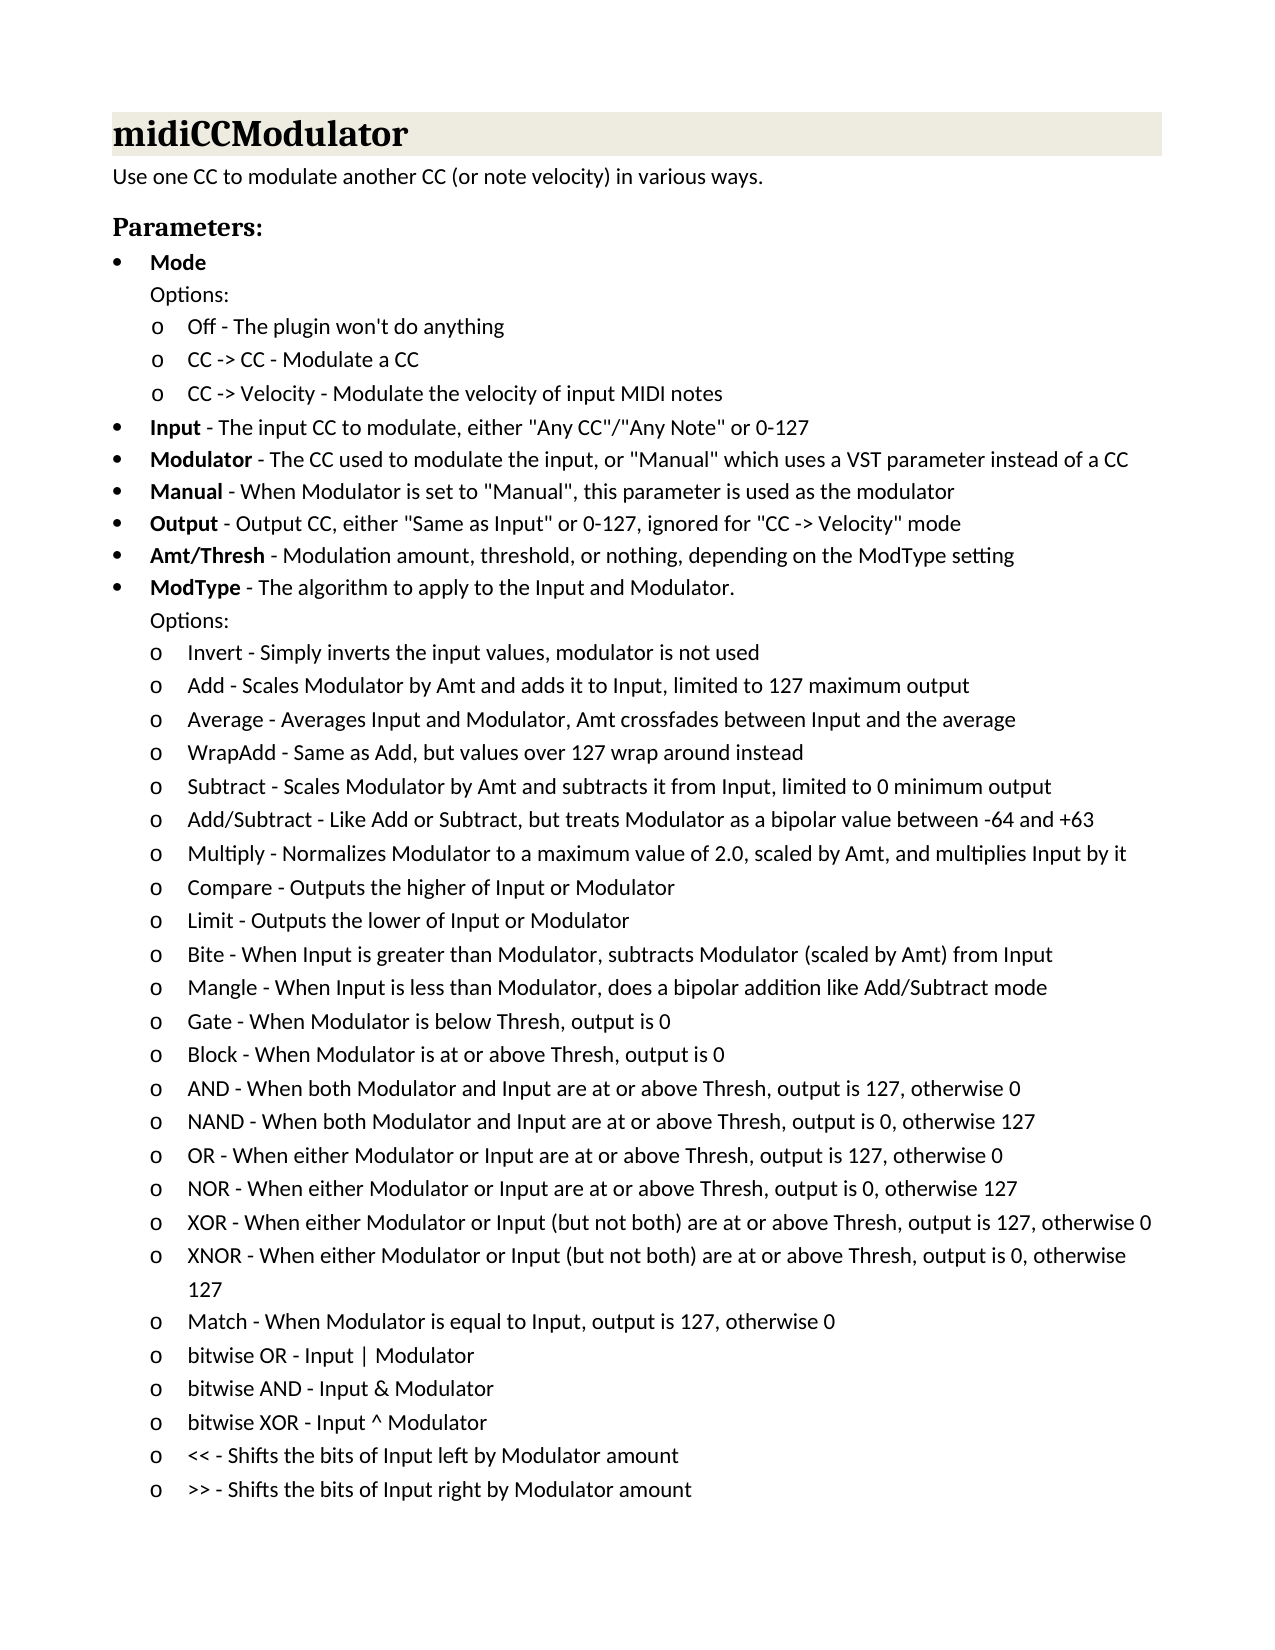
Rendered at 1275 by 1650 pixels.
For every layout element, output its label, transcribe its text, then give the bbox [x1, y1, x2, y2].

list << - Shifts the bits of Input left by Modulator amount [149, 1441, 1162, 1471]
subtitle midiCCModulator [112, 112, 1162, 156]
list ModType - The algorithm to apply to the Input and Modulator. [113, 573, 1162, 602]
text Use one CC to modulate another CC (or note velocity) in various ways. [112, 162, 1162, 190]
list Invert - Simply inverts the input values, modulator is not used [149, 638, 1162, 667]
list XOR - When either Modulator or Input (but not both) are at or above Thresh, output is 127, otherwise 0 [149, 1208, 1162, 1237]
list Manual - When Modulator is set to "Manual", this parameter is used as the modulator [113, 477, 1162, 505]
list Match - When Modulator is equal to Input, output is 127, otherwise 0 [149, 1307, 1162, 1336]
list Modulator - The CC used to modulate the input, or "Manual" which uses a VST parameter instead of a CC [113, 445, 1162, 473]
list OR - When either Modulator or Input are at or above Thresh, output is 127, otherwise 0 [149, 1141, 1162, 1170]
list Add/Subtract - Like Add or Subtract, but treats Modulator as a bipolar value between -64 and +63 [149, 806, 1162, 835]
list CC -> CC - Modulate a CC [151, 346, 1162, 375]
list Average - Averages Input and Modulator, Amt crossfades between Input and the average [149, 705, 1162, 734]
list Gate - When Modulator is below Thresh, output is 0 [149, 1007, 1162, 1036]
list Input - The input CC to modulate, either "Any CC"/"Any Note" or 0-127 [113, 413, 1162, 441]
list Limit - Outputs the lower of Input or Modulator [149, 906, 1162, 935]
list Mode [113, 248, 1162, 276]
list Options: [150, 280, 1162, 308]
list NAND - When both Modulator and Input are at or above Thresh, output is 0, otherwise 127 [149, 1107, 1162, 1137]
list Mangle - When Input is less than Modulator, does a bipolar addition like Add/Subtract mode [149, 973, 1162, 1002]
list XNOR - When either Modulator or Input (but not both) are at or above Thresh, output is 0, otherwise 127 [149, 1242, 1162, 1303]
list bitwise XOR - Input ^ Modulator [149, 1408, 1162, 1437]
list Add - Scales Modulator by Amt and adds it to Input, limited to 127 maximum output [149, 671, 1162, 701]
list CC -> Velocity - Modulate the velocity of input MIDI notes [151, 379, 1162, 408]
list Amt/Thresh - Modulation amount, threshold, or nothing, depending on the ModType setting [113, 541, 1162, 569]
list Bite - When Input is greater than Modulator, subtracts Modulator (scaled by Amt) from Input [149, 940, 1162, 969]
list >> - Shifts the bits of Input right by Modulator amount [149, 1475, 1162, 1504]
list Compare - Outputs the higher of Input or Modulator [149, 873, 1162, 902]
list NOR - When either Modulator or Input are at or above Thresh, output is 0, otherwise 127 [149, 1174, 1162, 1204]
list Block - When Modulator is at or above Thresh, output is 0 [149, 1040, 1162, 1069]
list bitwise AND - Input & Modulator [149, 1374, 1162, 1403]
list Output - Output CC, either "Same as Input" or 0-127, ignored for "CC -> Velocity" mode [113, 509, 1162, 537]
list WrapAdd - Same as Add, but values over 127 wrap around instead [149, 738, 1162, 768]
subtitle Parameters: [112, 212, 1162, 243]
list Options: [150, 606, 1162, 634]
list Subtract - Scales Modulator by Amt and subtracts it from Input, limited to 0 minimum output [149, 772, 1162, 801]
list Off - The plugin won't do anything [151, 312, 1162, 341]
list bitwise OR - Input | Modulator [149, 1341, 1162, 1370]
list Multiply - Normalizes Modulator to a maximum value of 2.0, scaled by Amt, and multiplies Input by it [149, 839, 1162, 868]
list AND - When both Modulator and Input are at or above Thresh, output is 127, otherwise 0 [149, 1074, 1162, 1103]
